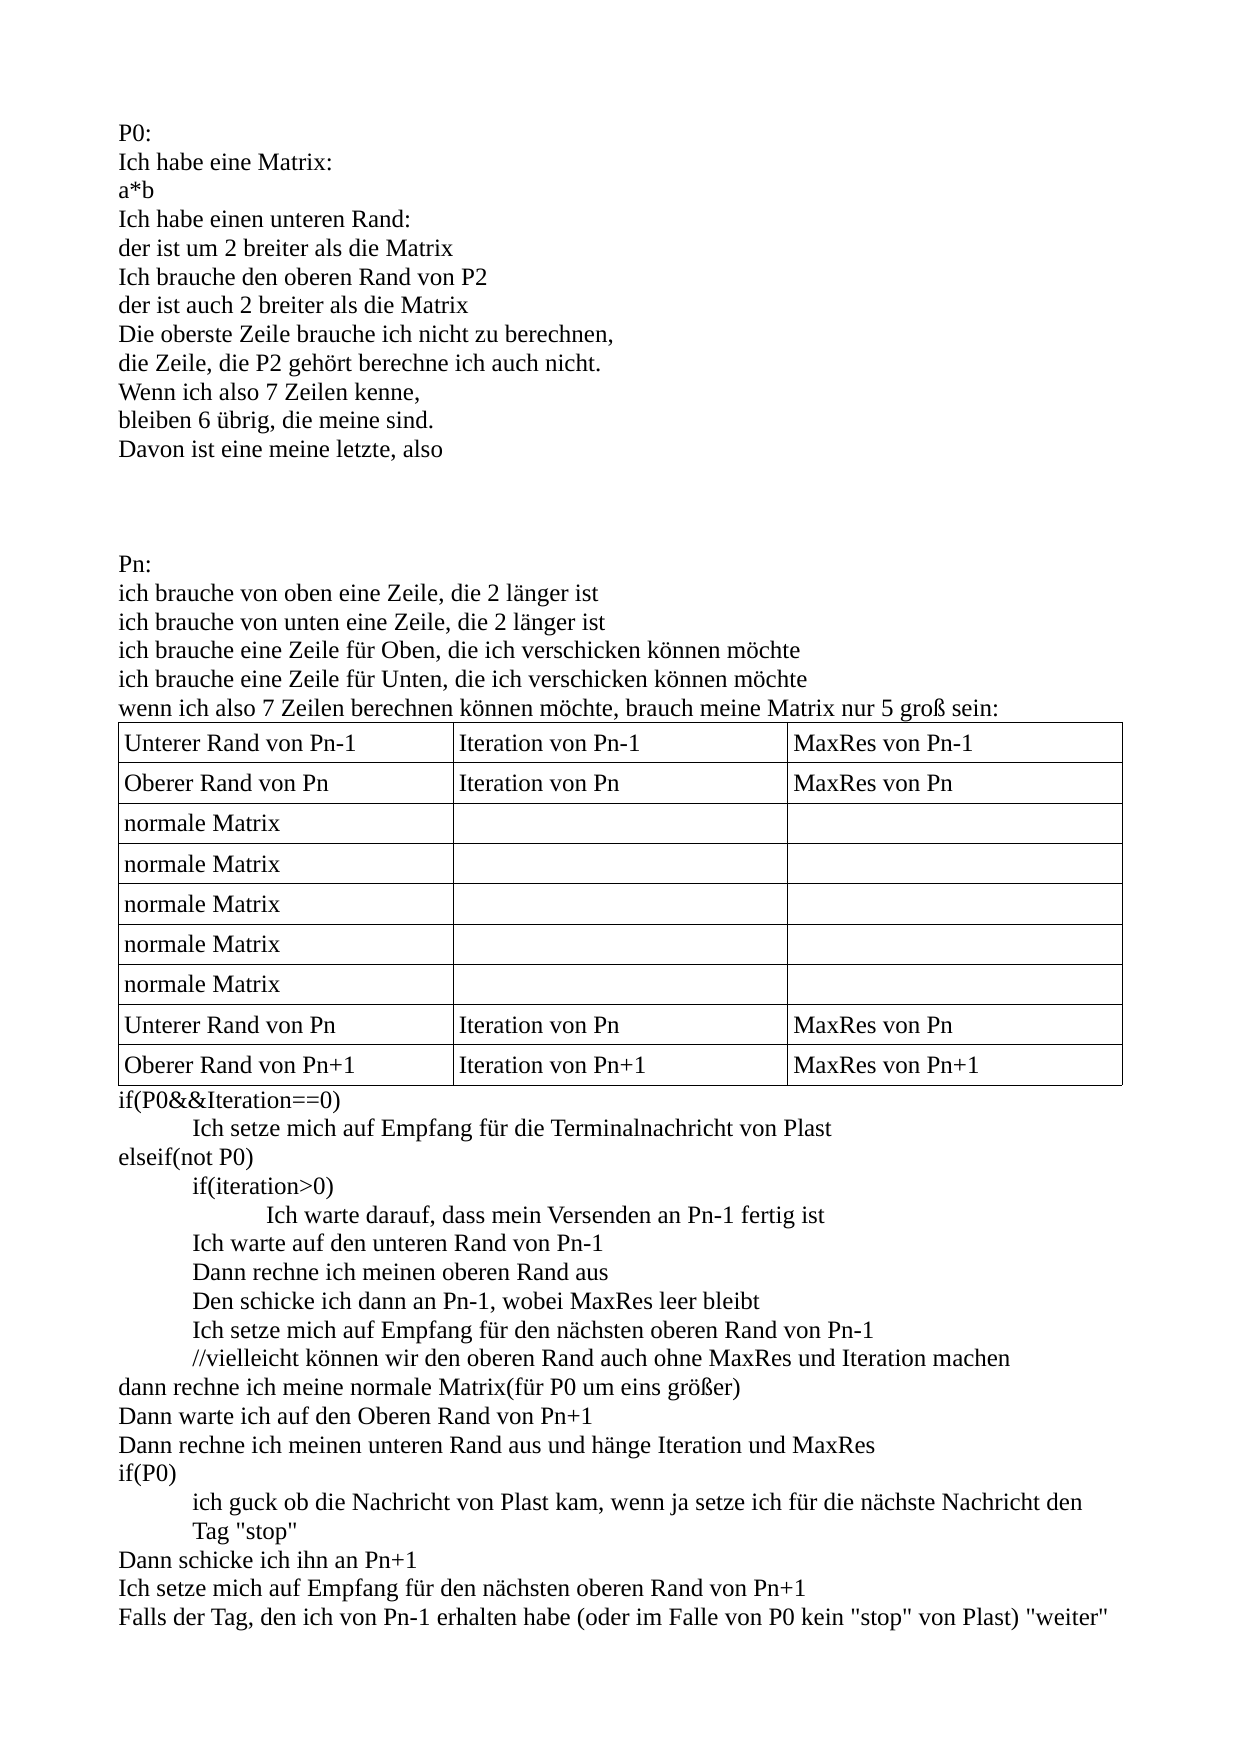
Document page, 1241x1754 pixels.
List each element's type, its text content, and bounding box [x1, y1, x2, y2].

text Dann schicke ich ihn an Pn+1 [118, 1545, 1122, 1573]
text Ich warte auf den unteren Rand von Pn-1 [118, 1228, 1122, 1257]
table_cell Oberer Rand von Pn+1 [119, 1045, 453, 1085]
text wenn ich also 7 Zeilen berechnen können möchte, brauch meine Matrix nur 5 groß sein: [118, 693, 1122, 722]
table_cell Iteration von Pn [454, 763, 787, 802]
table_cell normale Matrix [119, 804, 453, 843]
text dann rechne ich meine normale Matrix(für P0 um eins größer) [118, 1372, 1122, 1401]
text Die oberste Zeile brauche ich nicht zu berechnen, [118, 319, 1122, 348]
table_cell [454, 925, 787, 964]
table_cell MaxRes von Pn [788, 763, 1122, 802]
text Wenn ich also 7 Zeilen kenne, [118, 377, 1122, 406]
text Falls der Tag, den ich von Pn-1 erhalten habe (oder im Falle von P0 kein "stop" von Plast) "weiter" [118, 1602, 1122, 1631]
text if(P0&&Iteration==0) [118, 1086, 1122, 1113]
table_cell Iteration von Pn+1 [454, 1045, 787, 1085]
text ich brauche eine Zeile für Unten, die ich verschicken können möchte [118, 664, 1122, 693]
text a*b [118, 176, 1122, 204]
text Dann rechne ich meinen unteren Rand aus und hänge Iteration und MaxRes [118, 1430, 1122, 1458]
text ich brauche eine Zeile für Oben, die ich verschicken können möchte [118, 636, 1122, 664]
table_cell normale Matrix [119, 965, 453, 1004]
table_cell [788, 804, 1122, 843]
text bleiben 6 übrig, die meine sind. [118, 406, 1122, 434]
table_cell [788, 965, 1122, 1004]
text if(P0) [118, 1458, 1122, 1487]
text Ich habe einen unteren Rand: [118, 204, 1122, 233]
table_cell Oberer Rand von Pn [119, 763, 453, 802]
text if(iteration>0) [118, 1171, 1122, 1200]
table_cell [454, 965, 787, 1004]
text der ist um 2 breiter als die Matrix [118, 233, 1122, 262]
text Dann warte ich auf den Oberen Rand von Pn+1 [118, 1401, 1122, 1430]
table_cell normale Matrix [119, 925, 453, 964]
text ich brauche von unten eine Zeile, die 2 länger ist [118, 607, 1122, 636]
text Pn: [118, 549, 1122, 578]
text Ich brauche den oberen Rand von P2 [118, 262, 1122, 291]
text Dann rechne ich meinen oberen Rand aus [118, 1257, 1122, 1286]
table_cell [454, 884, 787, 923]
table_cell [454, 844, 787, 883]
table_cell MaxRes von Pn+1 [788, 1045, 1122, 1085]
table_cell [788, 844, 1122, 883]
text elseif(not P0) [118, 1142, 1122, 1171]
text Ich habe eine Matrix: [118, 147, 1122, 176]
table_cell [788, 925, 1122, 964]
text Ich setze mich auf Empfang für die Terminalnachricht von Plast [118, 1113, 1122, 1142]
text Ich setze mich auf Empfang für den nächsten oberen Rand von Pn-1 [118, 1315, 1122, 1343]
table_cell [788, 884, 1122, 923]
text Ich setze mich auf Empfang für den nächsten oberen Rand von Pn+1 [118, 1573, 1122, 1602]
table_cell normale Matrix [119, 844, 453, 883]
table_cell Unterer Rand von Pn [119, 1005, 453, 1044]
text der ist auch 2 breiter als die Matrix [118, 291, 1122, 319]
text Den schicke ich dann an Pn-1, wobei MaxRes leer bleibt [118, 1286, 1122, 1315]
table_cell Iteration von Pn [454, 1005, 787, 1044]
text Ich warte darauf, dass mein Versenden an Pn-1 fertig ist [118, 1200, 1122, 1228]
table_cell normale Matrix [119, 884, 453, 923]
table_header Unterer Rand von Pn-1 [119, 723, 453, 762]
table_header MaxRes von Pn-1 [788, 723, 1122, 762]
text die Zeile, die P2 gehört berechne ich auch nicht. [118, 348, 1122, 377]
text //vielleicht können wir den oberen Rand auch ohne MaxRes und Iteration machen [118, 1343, 1122, 1372]
text ich guck ob die Nachricht von Plast kam, wenn ja setze ich für die nächste Nachricht den Tag "stop" [118, 1487, 1122, 1545]
table_cell [454, 804, 787, 843]
text P0: [118, 118, 1122, 147]
text ich brauche von oben eine Zeile, die 2 länger ist [118, 578, 1122, 607]
table_cell MaxRes von Pn [788, 1005, 1122, 1044]
text Davon ist eine meine letzte, also [118, 434, 1122, 463]
table_header Iteration von Pn-1 [454, 723, 787, 762]
